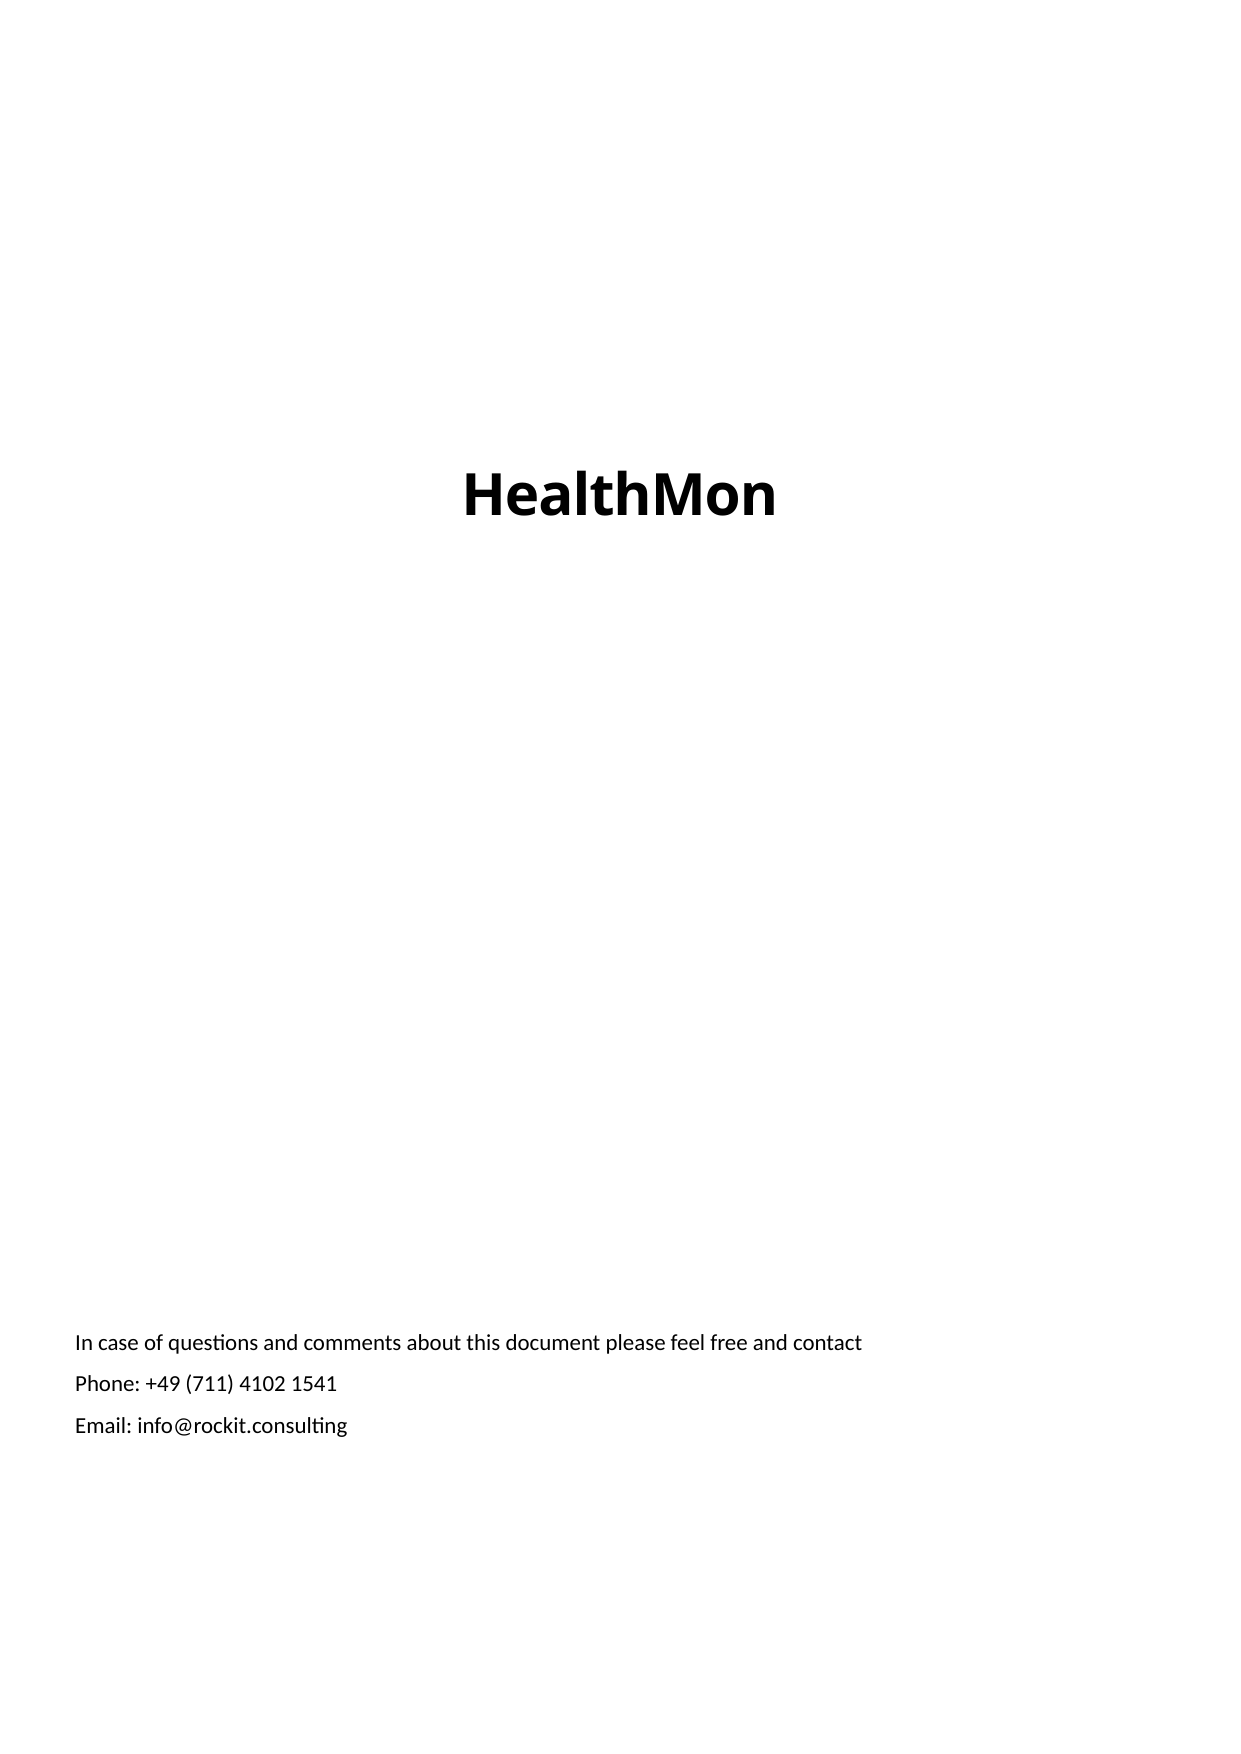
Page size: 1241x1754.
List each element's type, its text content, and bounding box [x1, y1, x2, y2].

text Phone: +49 (711) 4102 1541 [75, 1369, 1165, 1398]
title HealthMon [75, 453, 1165, 532]
text Email: info@rockit.consulting [75, 1412, 1165, 1439]
text In case of questions and comments about this document please feel free and contact [75, 1328, 1165, 1356]
